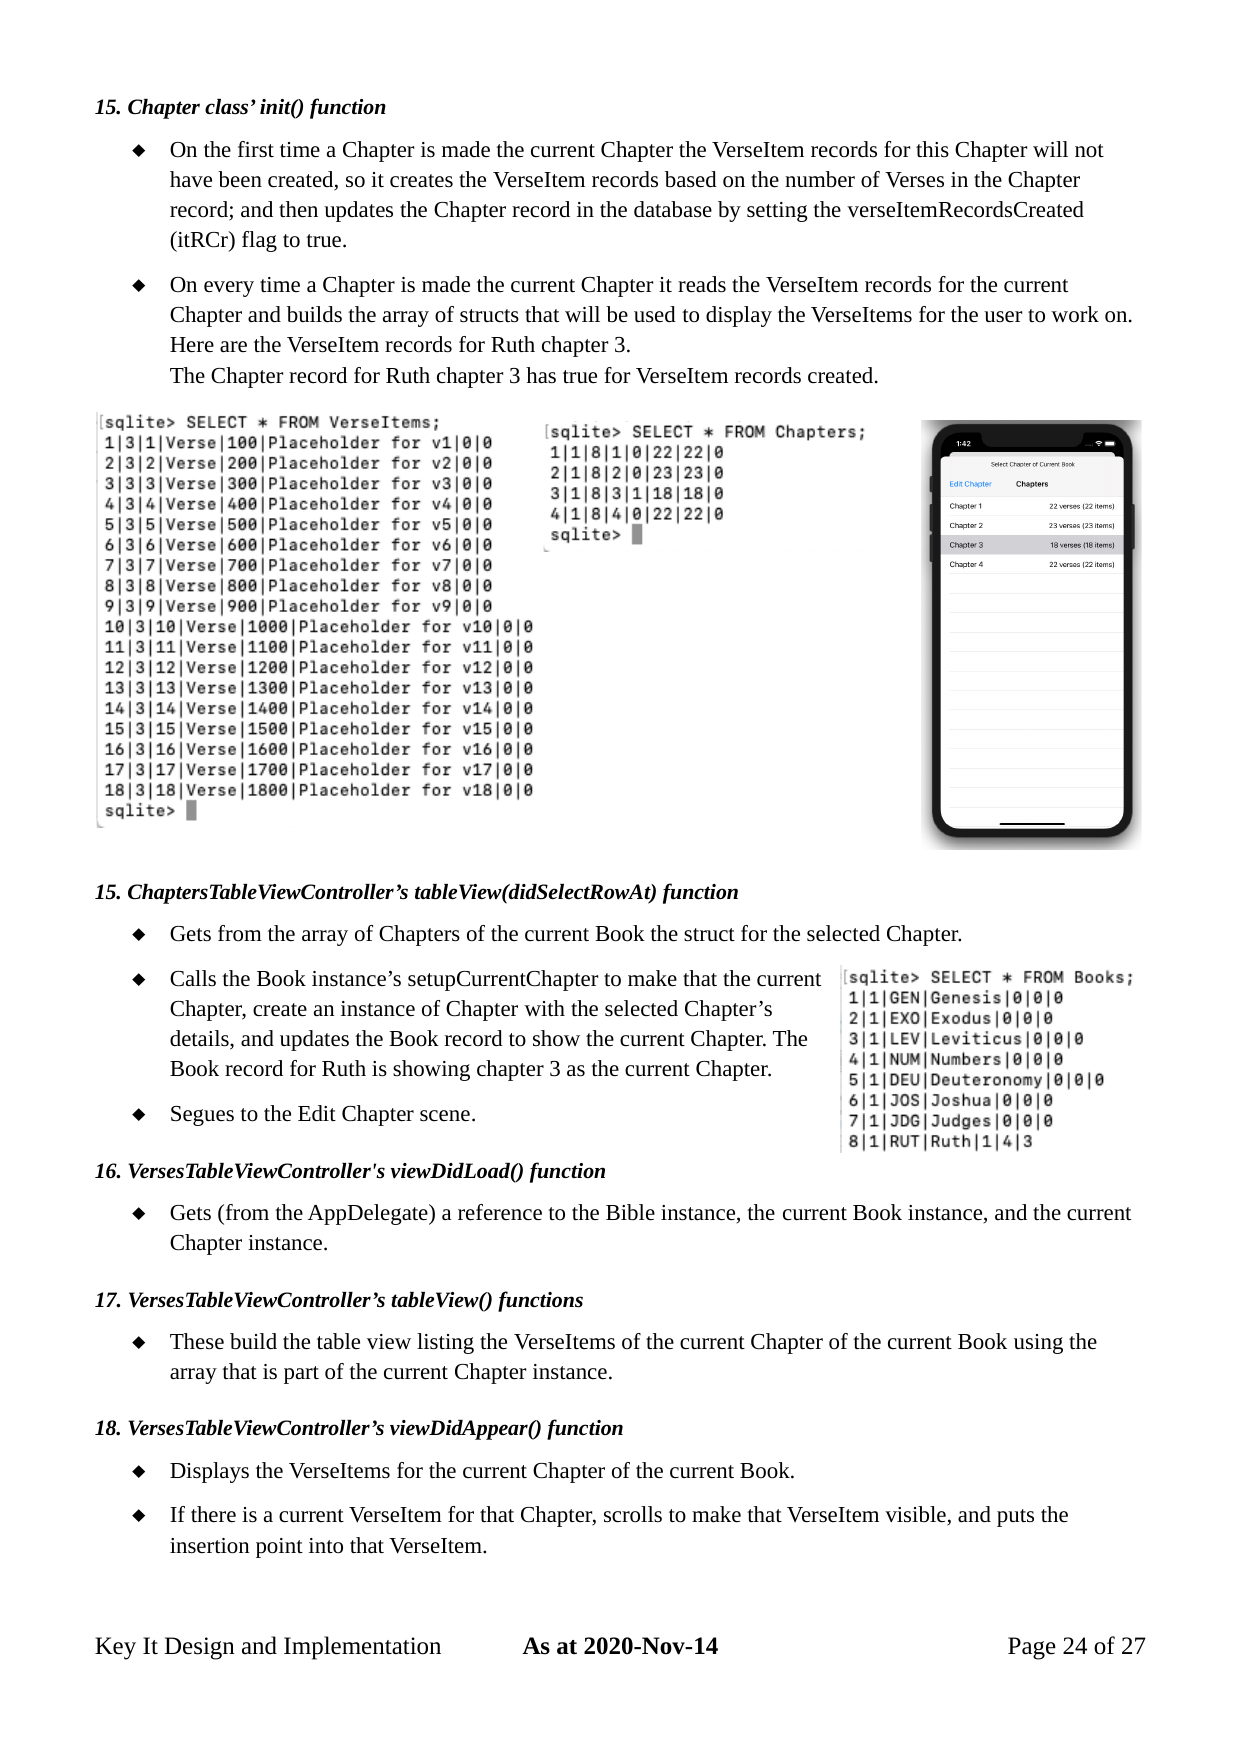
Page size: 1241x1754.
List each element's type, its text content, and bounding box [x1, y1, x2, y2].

list Calls the Book instance’s setupCurrentChapter to make that the current Chapter, create an instance of Chapter with the selected Chapter’s details, and updates the Book record to show the current Chapter. The Book record for Ruth is showing chapter 3 as the current Chapter. [132, 965, 840, 1082]
list These build the table view listing the VerseItems of the current Chapter of the current Book using the array that is part of the current Chapter instance. [132, 1328, 1146, 1384]
subtitle 15. Chapter class’ init() function [94, 94, 1146, 119]
list Displays the VerseItems for the current Chapter of the current Book. [132, 1457, 1146, 1483]
list Gets (from the AppDelegate) a reference to the Bible instance, the current Book instance, and the current Chapter instance. [132, 1199, 1146, 1256]
picture [840, 965, 1143, 1153]
list Segues to the Edit Chapter scene. [132, 1100, 840, 1127]
picture [921, 420, 1142, 850]
subtitle 18. VersesTableViewController’s viewDidAppear() function [94, 1416, 1146, 1441]
subtitle 17. VersesTableViewController’s tableView() functions [94, 1287, 1146, 1312]
picture [96, 412, 875, 828]
list Gets from the array of Chapters of the current Book the struct for the selected Chapter. [132, 920, 1146, 946]
list On every time a Chapter is made the current Chapter it reads the VerseItem records for the current Chapter and builds the array of structs that will be used to display the VerseItems for the user to work on. Here are the VerseItem records for Ruth chapter 3. The Chapter record for Ruth chapter 3 has true for VerseItem records created. [132, 271, 1146, 388]
subtitle 16. VersesTableViewController's viewDidLoad() function [94, 1158, 1146, 1183]
list On the first time a Chapter is made the current Chapter the VerseItem records for this Chapter will not have been created, so it creates the VerseItem records based on the number of Verses in the Chapter record; and then updates the Chapter record in the database by setting the verseItemRecordsCreated (itRCr) flag to true. [132, 136, 1146, 253]
subtitle 15. ChaptersTableViewController’s tableView(didSelectRowAt) function [94, 879, 1146, 904]
list If there is a current VerseItem for that Chapter, scrolls to make that VerseItem visible, and puts the insertion point into that VerseItem. [132, 1502, 1146, 1558]
